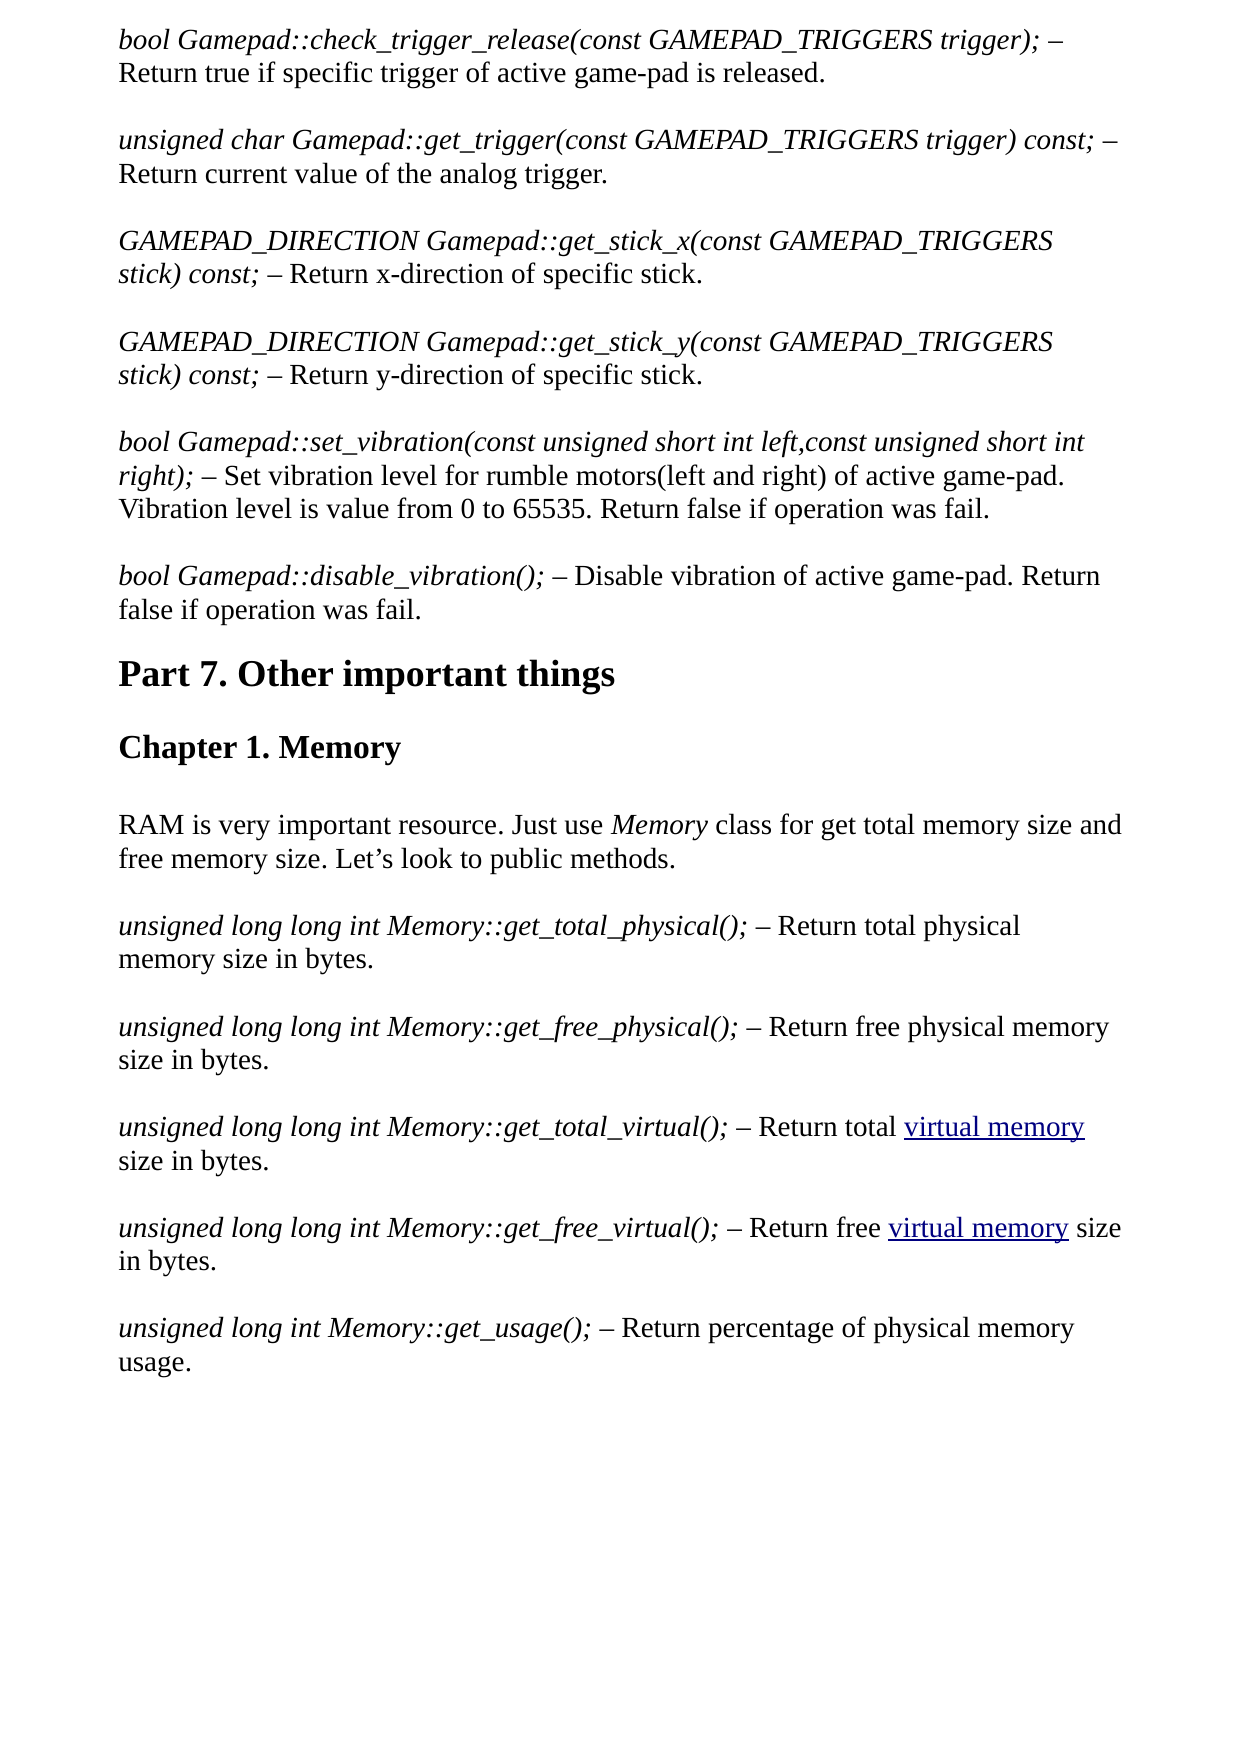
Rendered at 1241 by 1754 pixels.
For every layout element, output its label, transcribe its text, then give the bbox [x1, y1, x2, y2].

text unsigned long long int Memory::get_free_physical(); – Return free physical memory size in bytes. [118, 1009, 1122, 1076]
text unsigned char Gamepad::get_trigger(const GAMEPAD_TRIGGERS trigger) const; – Return current value of the analog trigger. [118, 122, 1122, 189]
text bool Gamepad::set_vibration(const unsigned short int left,const unsigned short int right); – Set vibration level for rumble motors(left and right) of active game-pad. Vibration level is value from 0 to 65535. Return false if operation was fail. [118, 424, 1122, 525]
text bool Gamepad::check_trigger_release(const GAMEPAD_TRIGGERS trigger); – Return true if specific trigger of active game-pad is released. [118, 22, 1122, 89]
text bool Gamepad::disable_vibration(); – Disable vibration of active game-pad. Return false if operation was fail. [118, 558, 1122, 626]
text RAM is very important resource. Just use Memory class for get total memory size and free memory size. Let’s look to public methods. [118, 807, 1122, 874]
text unsigned long long int Memory::get_free_virtual(); – Return free virtual memory size in bytes. [118, 1210, 1122, 1277]
subtitle Part 7. Other important things [118, 651, 1122, 694]
text unsigned long int Memory::get_usage(); – Return percentage of physical memory usage. [118, 1311, 1122, 1378]
text unsigned long long int Memory::get_total_physical(); – Return total physical memory size in bytes. [118, 908, 1122, 975]
text GAMEPAD_DIRECTION Gamepad::get_stick_x(const GAMEPAD_TRIGGERS stick) const; – Return x-direction of specific stick. [118, 223, 1122, 290]
subtitle Chapter 1. Memory [118, 728, 1122, 766]
text GAMEPAD_DIRECTION Gamepad::get_stick_y(const GAMEPAD_TRIGGERS stick) const; – Return y-direction of specific stick. [118, 324, 1122, 391]
text unsigned long long int Memory::get_total_virtual(); – Return total virtual memory size in bytes. [118, 1109, 1122, 1176]
